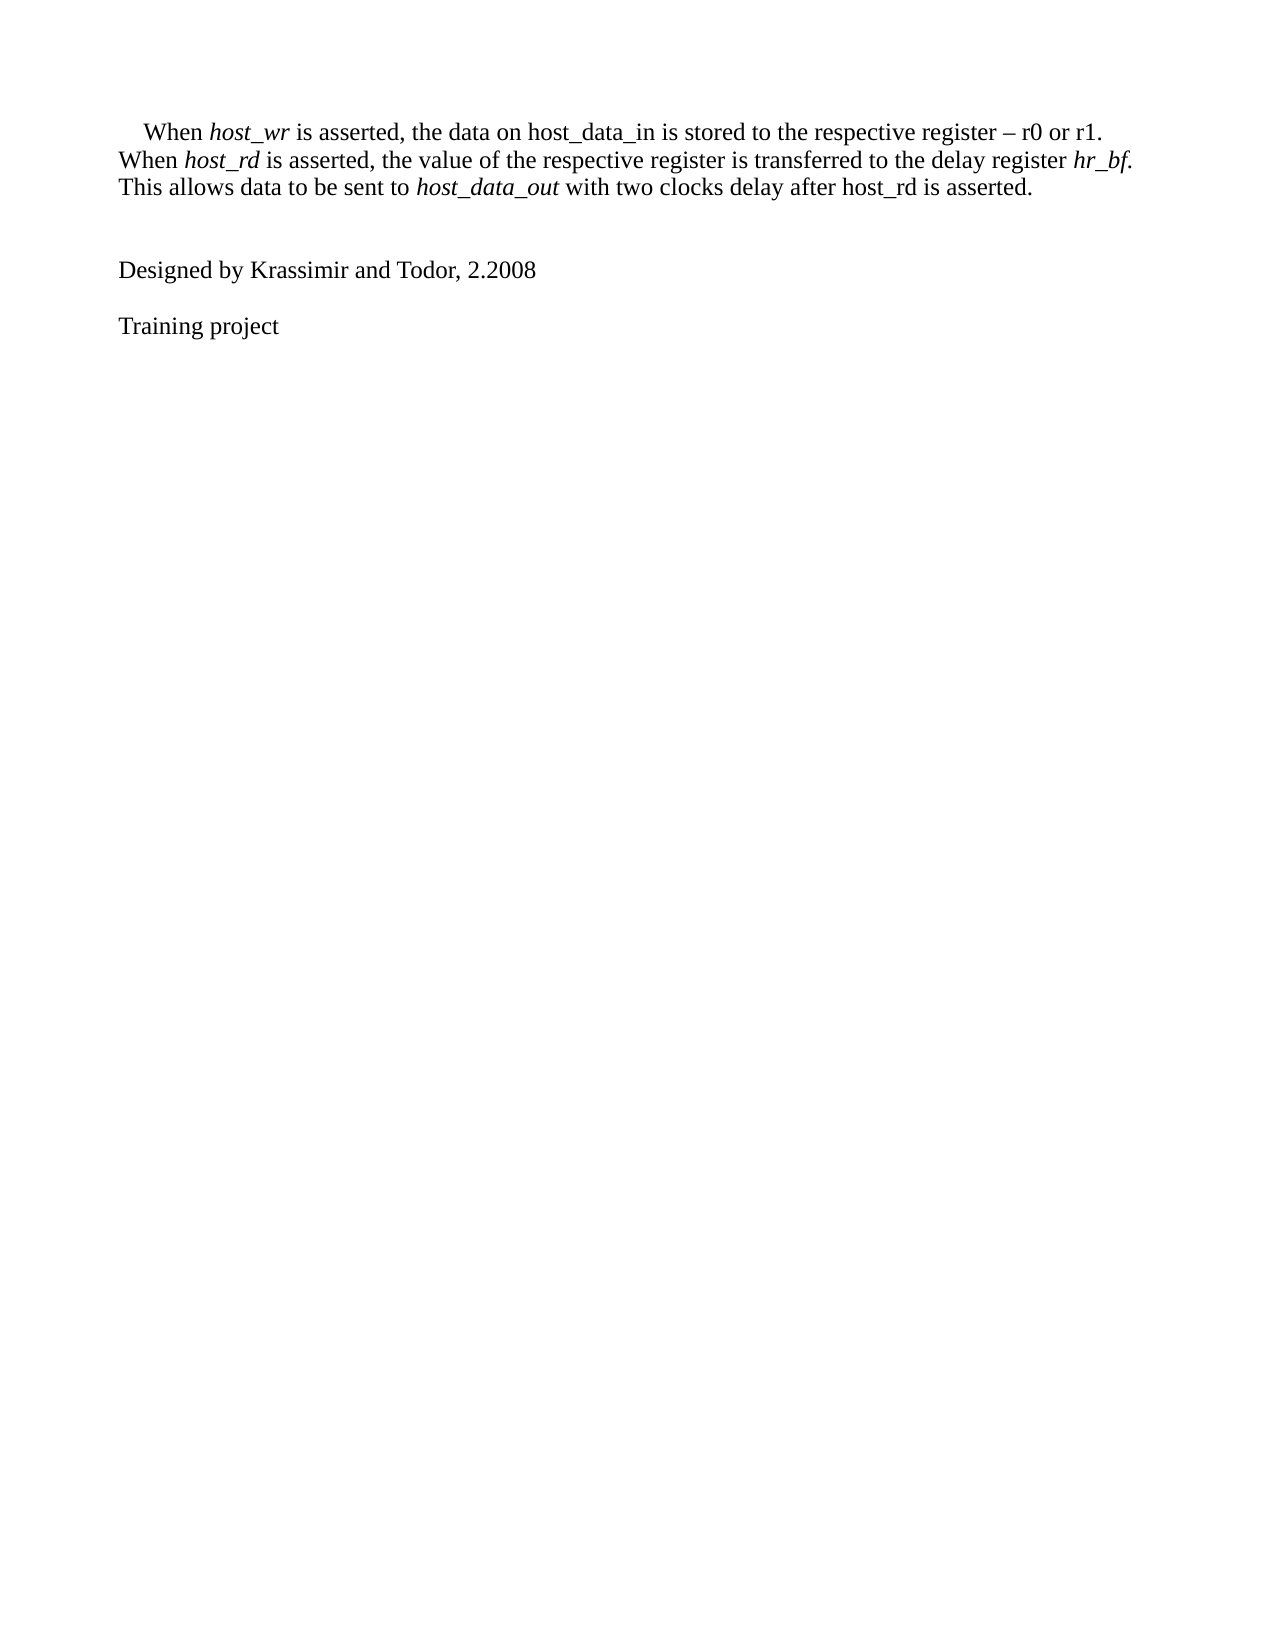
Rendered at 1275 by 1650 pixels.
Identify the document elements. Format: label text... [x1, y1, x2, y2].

text Designed by Krassimir and Todor, 2.2008 Training project [118, 257, 1157, 340]
text When host_wr is asserted, the data on host_data_in is stored to the respective register – r0 or r1. [118, 118, 1157, 146]
text When host_rd is asserted, the value of the respective register is transferred to the delay register hr_bf. This allows data to be sent to host_data_out with two clocks delay after host_rd is asserted. [118, 146, 1157, 201]
